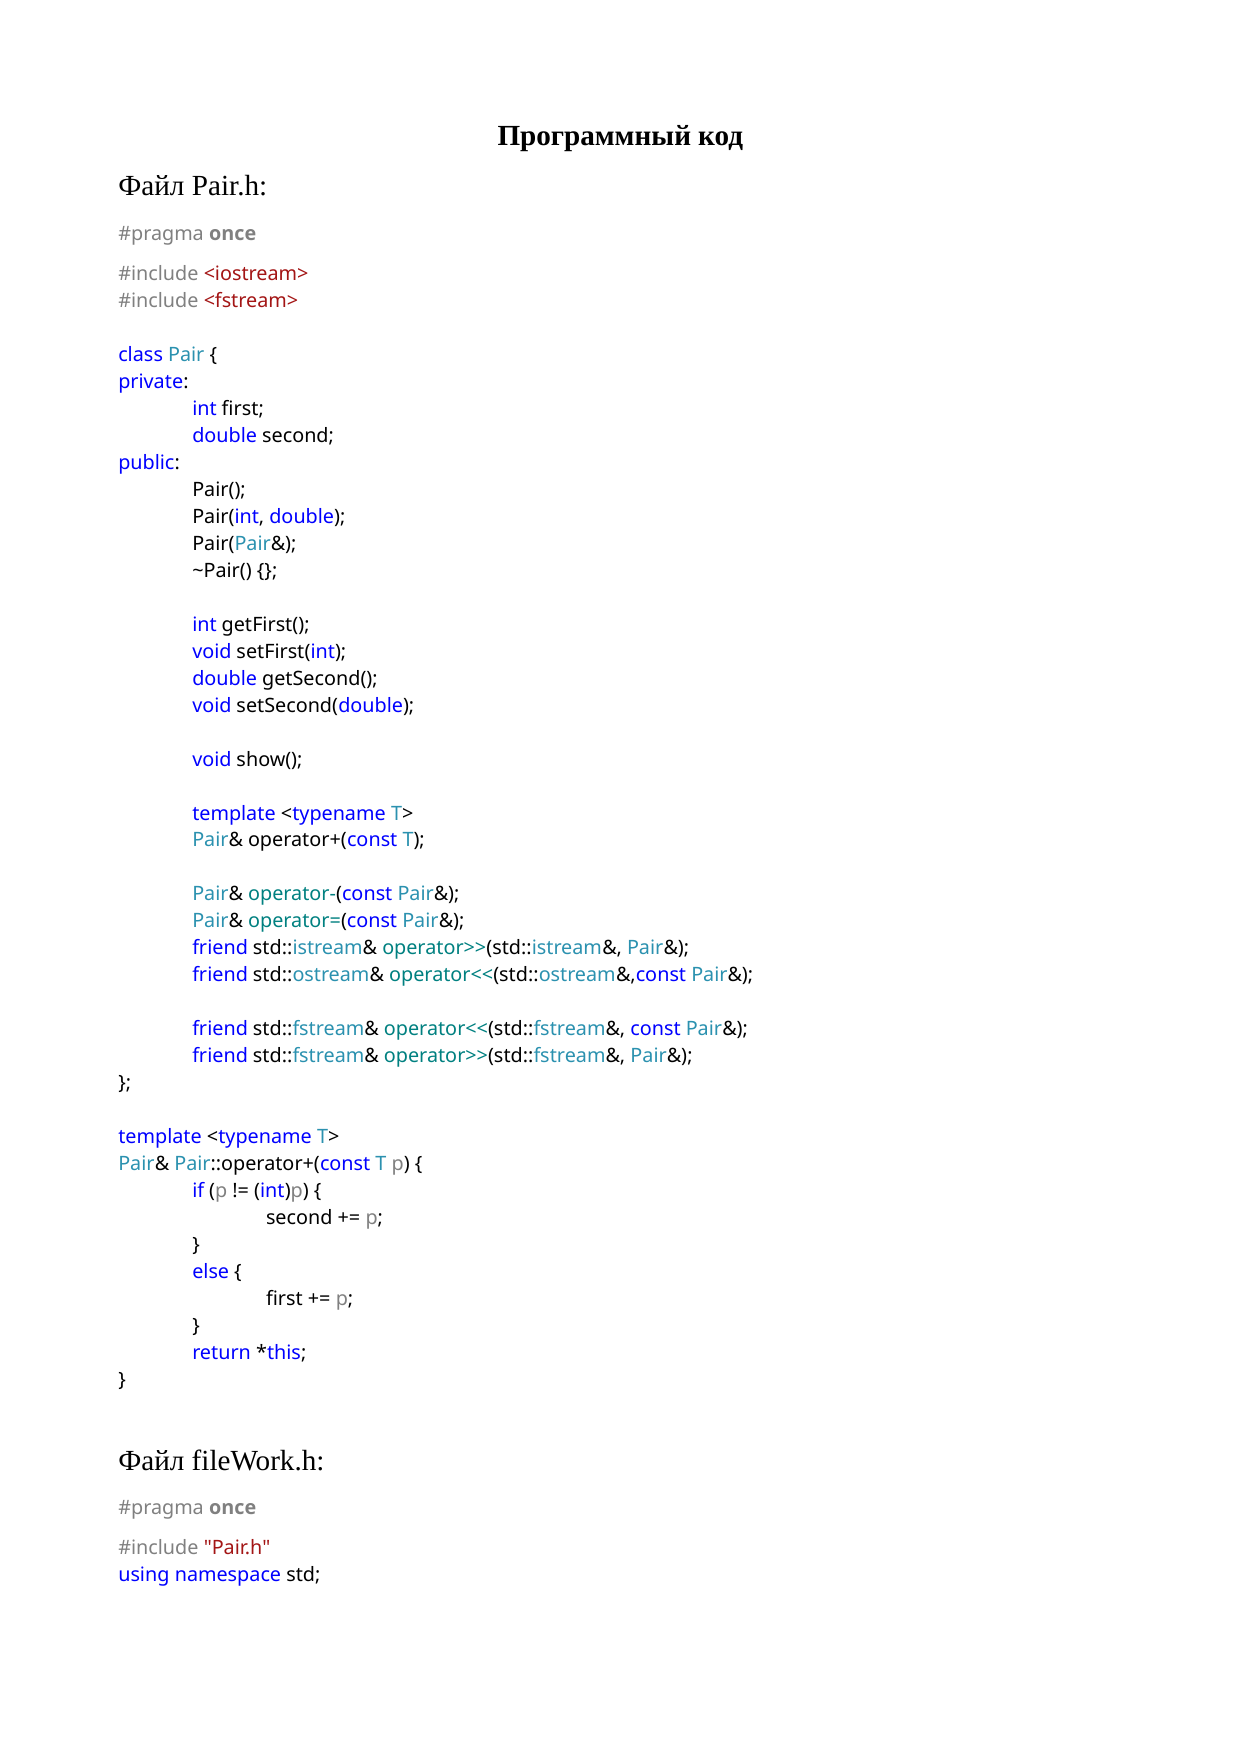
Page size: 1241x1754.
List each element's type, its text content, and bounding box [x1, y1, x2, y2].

text public: [118, 448, 1122, 475]
text else { [118, 1257, 1122, 1284]
text Pair& operator-(const Pair&); [118, 880, 1122, 907]
text private: [118, 367, 1122, 394]
text template <typename T> [118, 1122, 1122, 1149]
text } [118, 1311, 1122, 1338]
text Файл Pair.h: [118, 168, 1122, 202]
text void show(); [118, 745, 1122, 772]
text #include <fstream> [118, 286, 1122, 313]
text Файл fileWork.h: [118, 1443, 1122, 1476]
text #include <iostream> [118, 259, 1122, 286]
text friend std::ostream& operator<<(std::ostream&,const Pair&); [118, 961, 1122, 988]
text return *this; [118, 1338, 1122, 1365]
text Pair(); [118, 475, 1122, 502]
text void setSecond(double); [118, 691, 1122, 718]
text friend std::istream& operator>>(std::istream&, Pair&); [118, 934, 1122, 961]
text class Pair { [118, 340, 1122, 367]
text second += p; [118, 1203, 1122, 1230]
text template <typename T> [118, 799, 1122, 826]
text Pair(int, double); [118, 502, 1122, 529]
text Программный код [118, 118, 1122, 152]
text #include "Pair.h" [118, 1533, 1122, 1560]
text double second; [118, 421, 1122, 448]
text #pragma once [118, 219, 1122, 246]
text if (p != (int)p) { [118, 1176, 1122, 1203]
text using namespace std; [118, 1560, 1122, 1587]
text Pair(Pair&); [118, 529, 1122, 556]
text double getSecond(); [118, 664, 1122, 691]
text friend std::fstream& operator<<(std::fstream&, const Pair&); [118, 1014, 1122, 1042]
text first += p; [118, 1284, 1122, 1311]
text ~Pair() {}; [118, 556, 1122, 583]
text Pair& Pair::operator+(const T p) { [118, 1149, 1122, 1176]
text int first; [118, 394, 1122, 421]
text } [118, 1365, 1122, 1392]
text int getFirst(); [118, 610, 1122, 637]
text Pair& operator=(const Pair&); [118, 907, 1122, 934]
text Pair& operator+(const T); [118, 826, 1122, 853]
text } [118, 1230, 1122, 1257]
text friend std::fstream& operator>>(std::fstream&, Pair&); [118, 1042, 1122, 1068]
text #pragma once [118, 1493, 1122, 1520]
text void setFirst(int); [118, 637, 1122, 664]
text }; [118, 1068, 1122, 1096]
